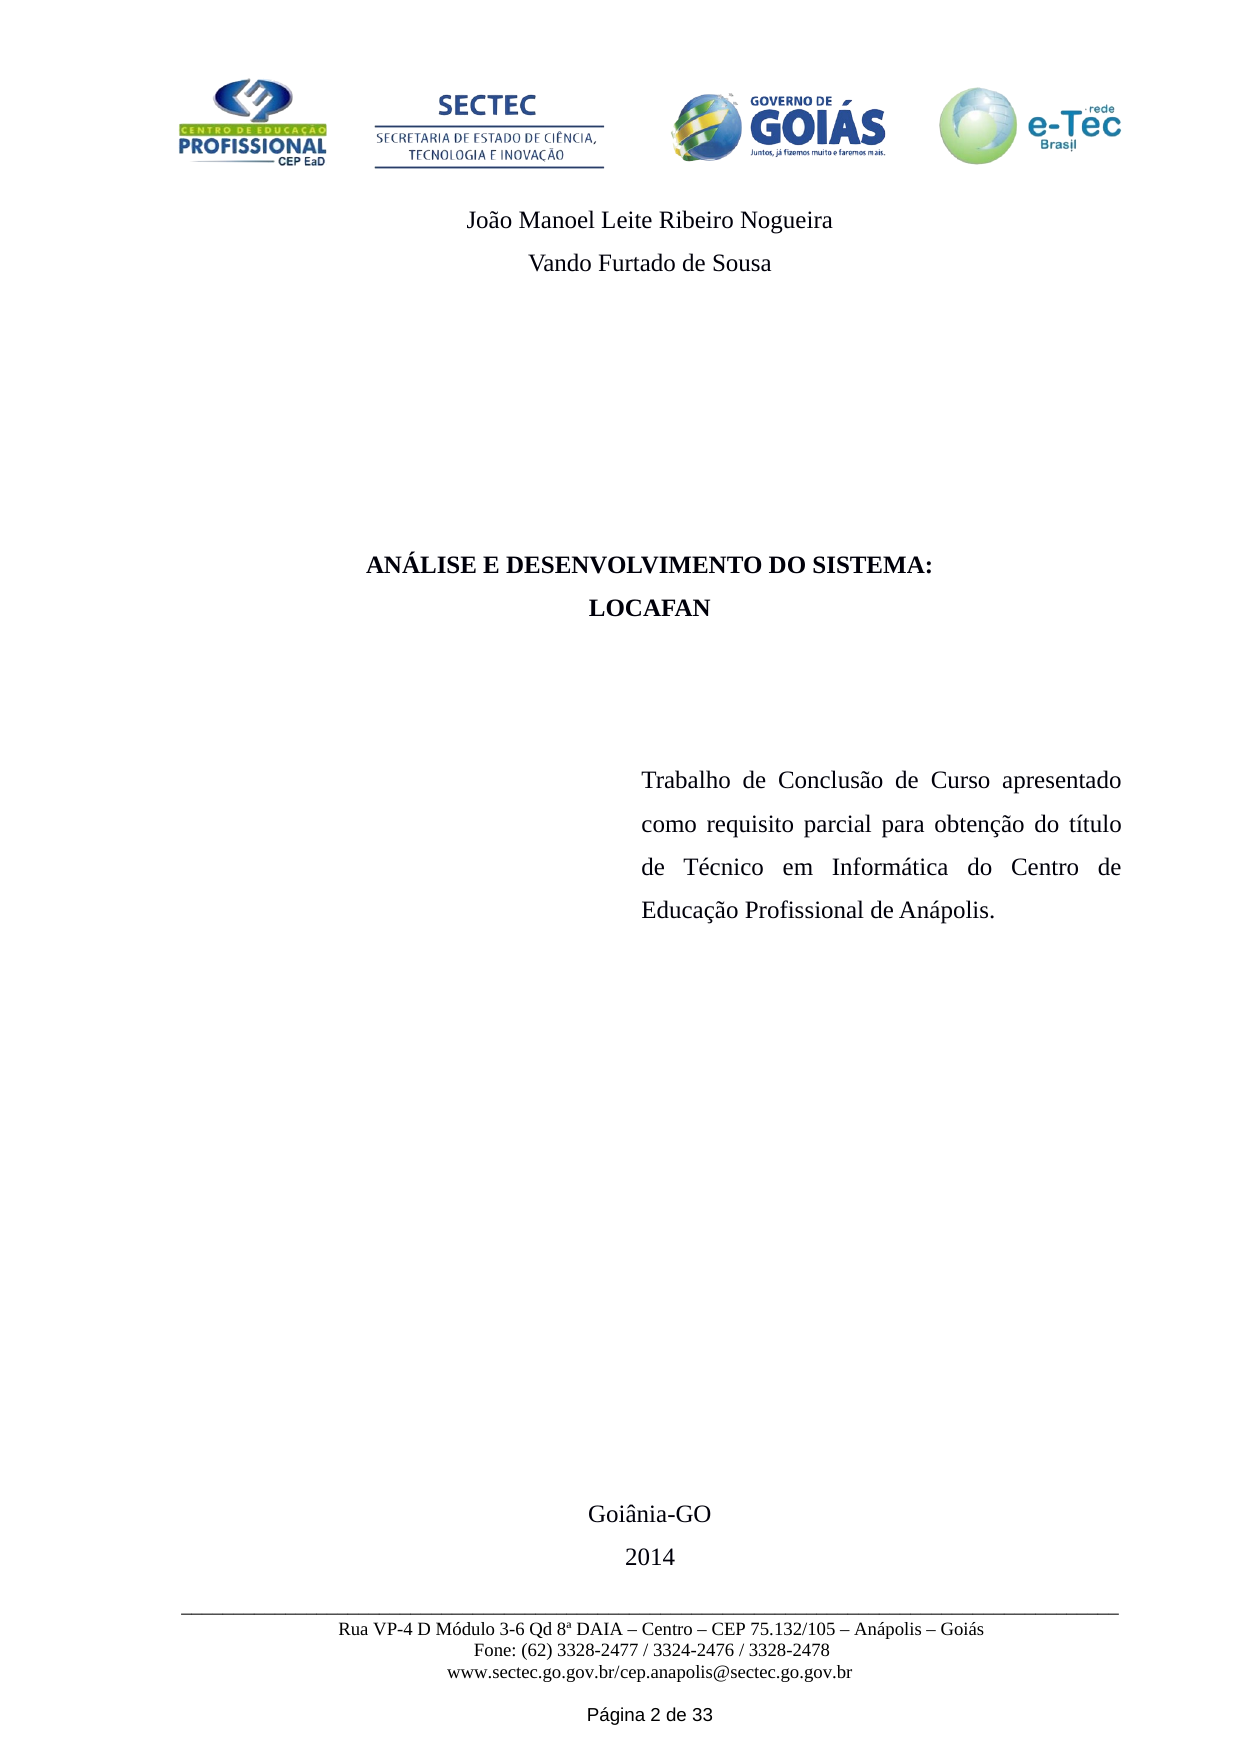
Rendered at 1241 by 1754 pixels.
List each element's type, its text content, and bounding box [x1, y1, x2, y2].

text Goiânia-GO [177, 1499, 1122, 1527]
text Trabalho de Conclusão de Curso apresentado como requisito parcial para obtenção do título de Técnico em Informática do Centro de Educação Profissional de Anápolis. [641, 766, 1122, 924]
text João Manoel Leite Ribeiro Nogueira [177, 205, 1122, 234]
text ANÁLISE E DESENVOLVIMENTO DO SISTEMA: [177, 550, 1122, 579]
text LOCAFAN [177, 593, 1122, 622]
picture [177, 75, 1123, 176]
text 2014 [177, 1542, 1122, 1571]
text Vando Furtado de Sousa [177, 248, 1122, 277]
